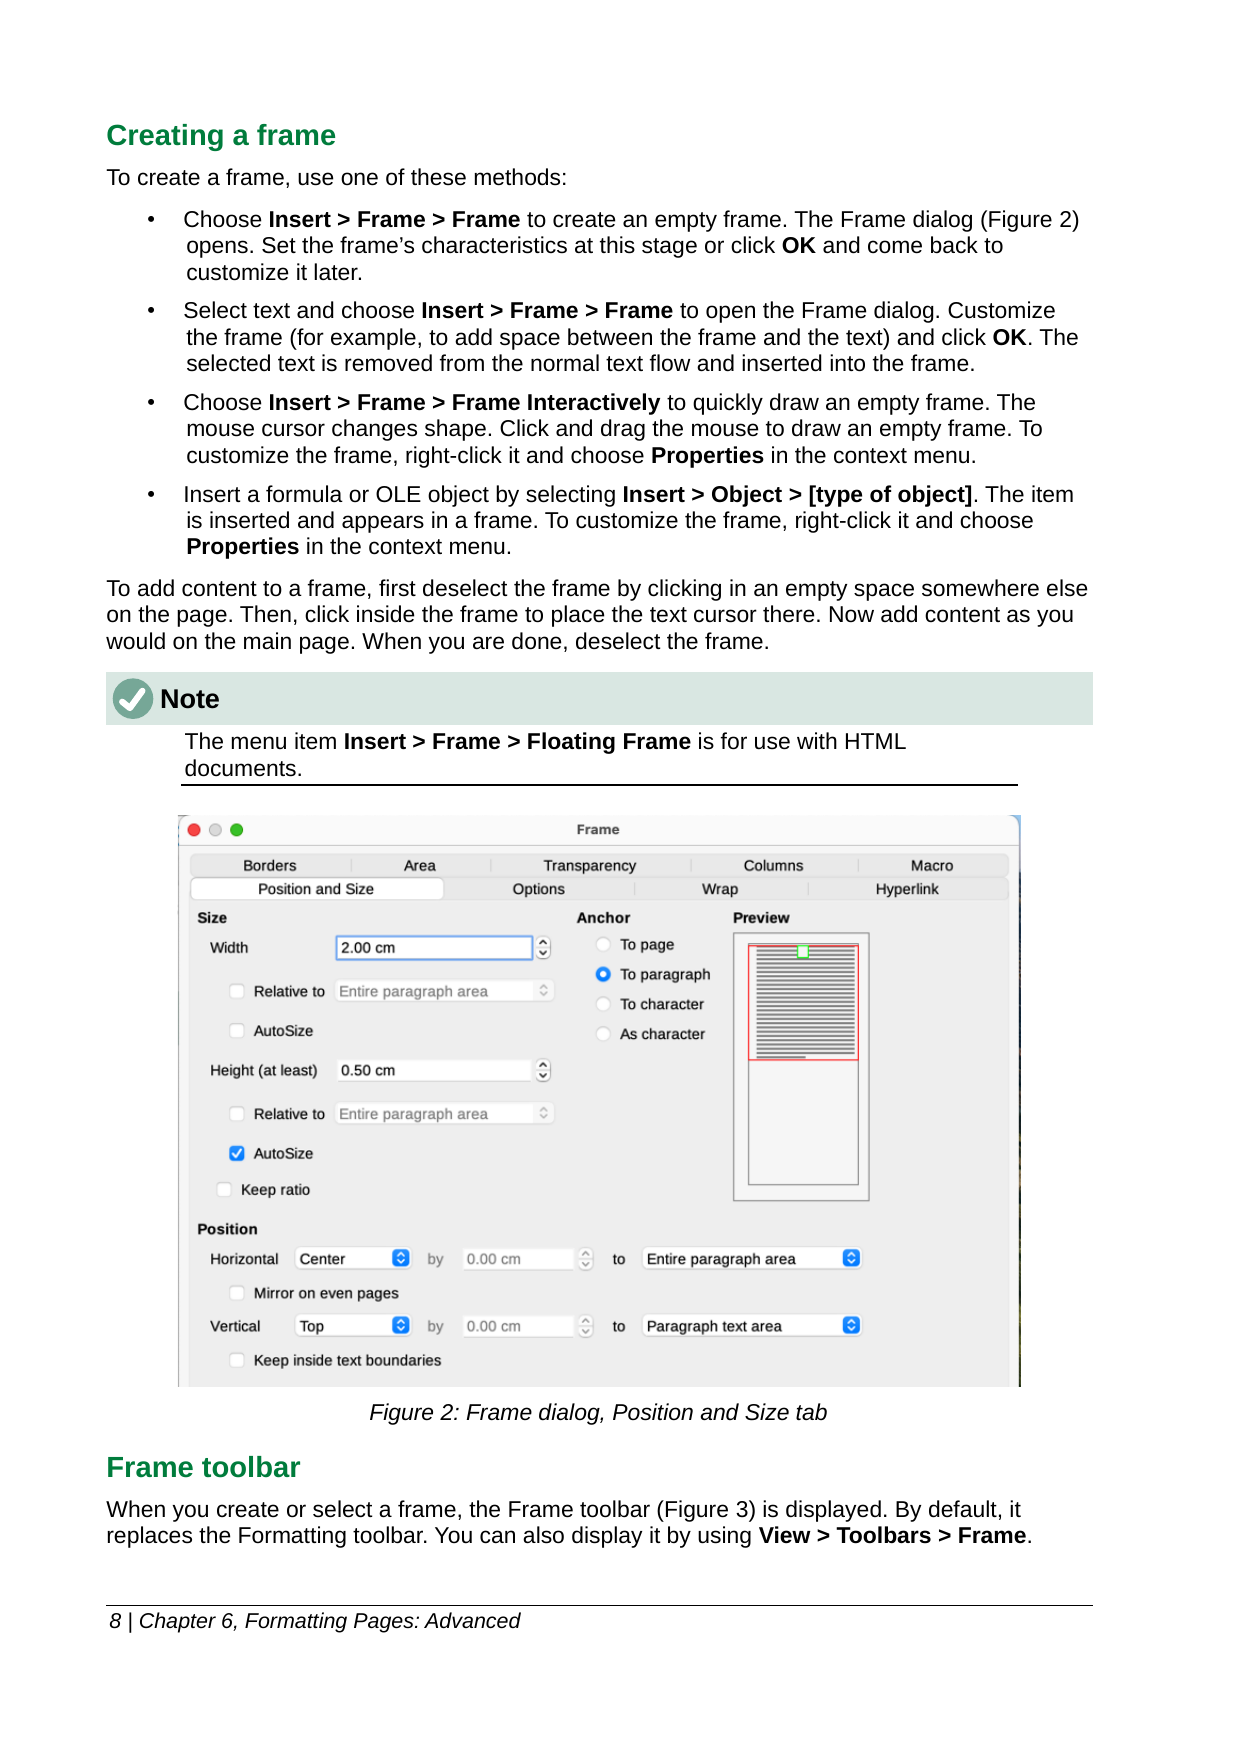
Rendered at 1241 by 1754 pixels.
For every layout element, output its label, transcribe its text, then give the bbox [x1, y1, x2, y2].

list Choose Insert > Frame > Frame to create an empty frame. The Frame dialog (Figure 2) opens. Set the frame’s characteristics at this stage or click OK and come back to customize it later. [144, 203, 1093, 285]
text To add content to a frame, first deselect the frame by clicking in an empty space somewhere else on the page. Then, click inside the frame to place the text cursor there. Now add content as you would on the main page. When you are done, deselect the frame. [106, 575, 1093, 654]
subtitle Note [106, 672, 1093, 725]
subtitle Frame toolbar [106, 1450, 1093, 1483]
text When you create or select a frame, the Frame toolbar (Figure 3) is displayed. By default, it replaces the Formatting toolbar. You can also display it by using View > Toolbars > Frame. [106, 1496, 1093, 1549]
list Choose Insert > Frame > Frame Interactively to quickly draw an empty frame. The mouse cursor changes shape. Click and drag the mouse to draw an empty frame. To customize the frame, right-click it and choose Properties in the context menu. [144, 386, 1093, 468]
text The menu item Insert > Frame > Floating Frame is for use with HTML documents. [181, 725, 1018, 784]
list Insert a formula or OLE object by selecting Insert > Object > [type of object]. The item is inserted and appears in a frame. To customize the frame, right-click it and choose Properties in the context menu. [144, 478, 1093, 563]
subtitle Creating a frame [106, 118, 1093, 152]
picture [177, 815, 1021, 1387]
list To create a frame, use one of these methods: [106, 164, 1093, 191]
text Figure 2: Frame dialog, Position and Size tab [178, 1399, 1021, 1425]
list Select text and choose Insert > Frame > Frame to open the Frame dialog. Customize the frame (for example, to add space between the frame and the text) and click OK. The selected text is removed from the normal text flow and inserted into the frame. [144, 294, 1093, 377]
